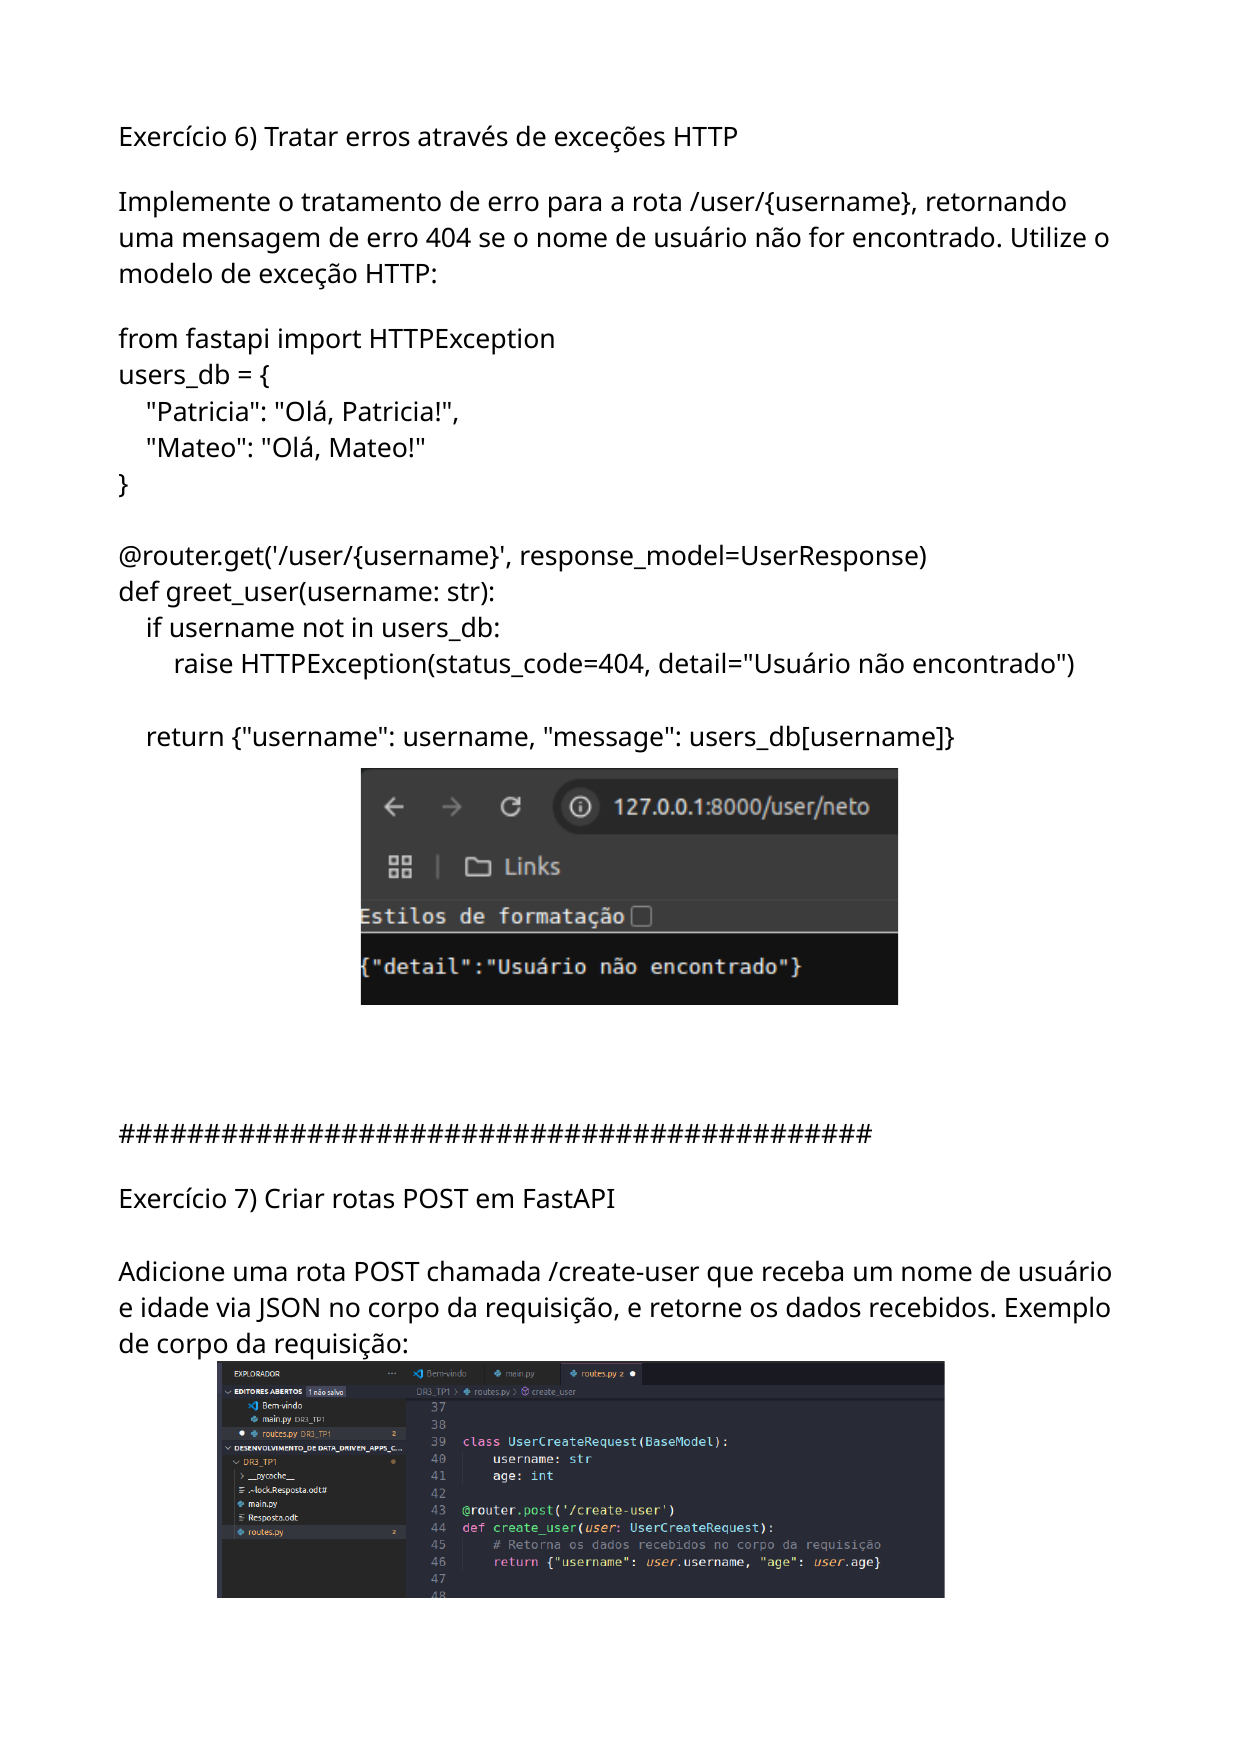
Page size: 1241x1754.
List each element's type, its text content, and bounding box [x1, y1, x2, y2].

text if username not in users_db: [118, 609, 1122, 646]
text ############################################ [118, 1115, 1122, 1152]
text raise HTTPException(status_code=404, detail="Usuário não encontrado") [118, 646, 1122, 682]
text } [118, 465, 1122, 501]
picture [360, 768, 899, 1005]
text def greet_user(username: str): [118, 573, 1122, 609]
text return {"username": username, "message": users_db[username]} [118, 718, 1122, 754]
text Exercício 7) Criar rotas POST em FastAPI [118, 1180, 1122, 1216]
text Exercício 6) Tratar erros através de exceções HTTP [118, 118, 1122, 154]
text Adicione uma rota POST chamada /create-user que receba um nome de usuário e idade via JSON no corpo da requisição, e retorne os dados recebidos. Exemplo de corpo da requisição: [118, 1253, 1122, 1361]
text Implemente o tratamento de erro para a rota /user/{username}, retornando uma mensagem de erro 404 se o nome de usuário não for encontrado. Utilize o modelo de exceção HTTP: [118, 183, 1122, 291]
text "Patricia": "Olá, Patricia!", [118, 392, 1122, 429]
text @router.get('/user/{username}', response_model=UserResponse) [118, 537, 1122, 573]
text "Mateo": "Olá, Mateo!" [118, 429, 1122, 465]
text users_db = { [118, 356, 1122, 392]
text from fastapi import HTTPException [118, 320, 1122, 356]
picture [217, 1361, 945, 1598]
